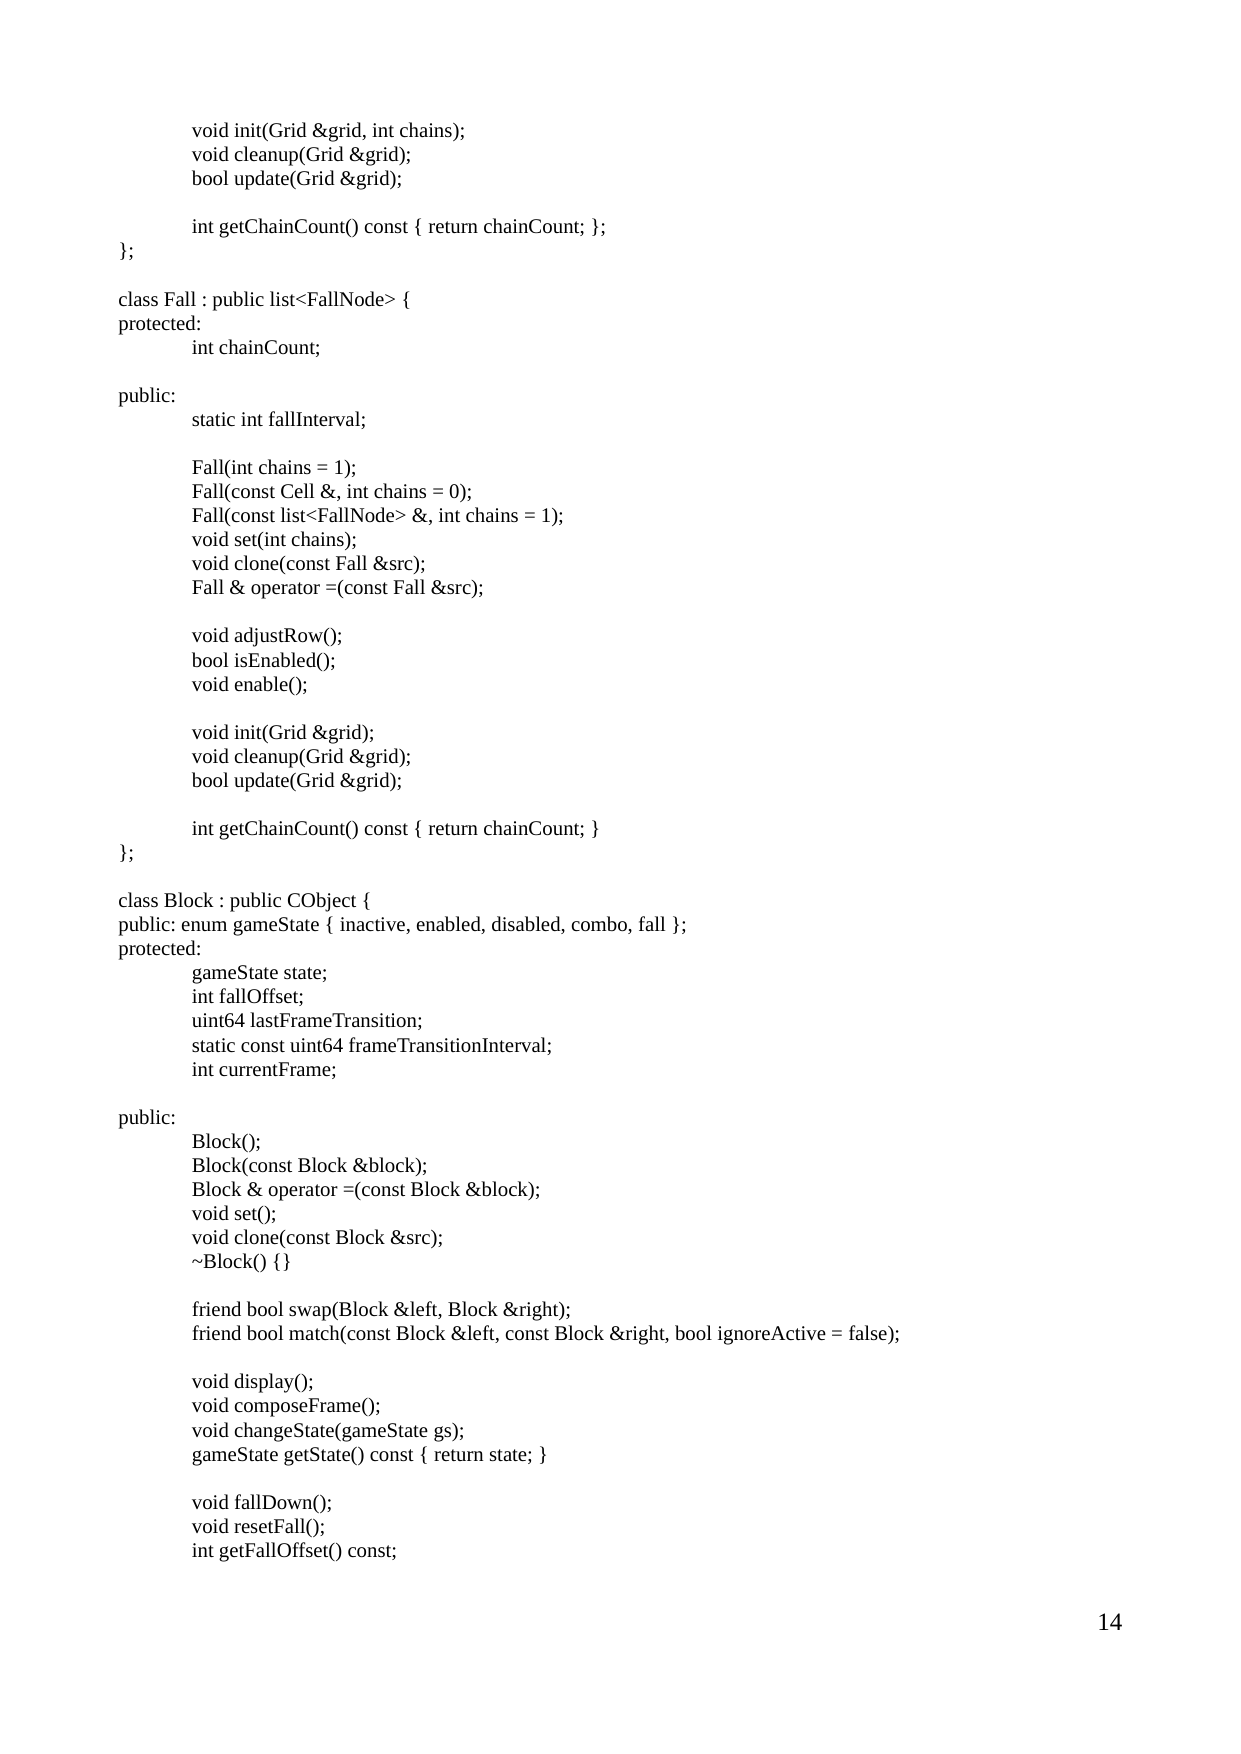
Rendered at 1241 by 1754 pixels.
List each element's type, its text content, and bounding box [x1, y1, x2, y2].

text void init(Grid &grid, int chains); [118, 118, 1122, 142]
text static const uint64 frameTransitionInterval; [118, 1032, 1122, 1057]
text Block(); [118, 1129, 1122, 1153]
text uint64 lastFrameTransition; [118, 1008, 1122, 1032]
text Block & operator =(const Block &block); [118, 1177, 1122, 1201]
text public: enum gameState { inactive, enabled, disabled, combo, fall }; [118, 912, 1122, 936]
text Block(const Block &block); [118, 1153, 1122, 1177]
text int getChainCount() const { return chainCount; } [118, 816, 1122, 840]
text friend bool swap(Block &left, Block &right); [118, 1297, 1122, 1321]
text void clone(const Fall &src); [118, 551, 1122, 575]
text void resetFall(); [118, 1514, 1122, 1538]
text class Fall : public list<FallNode> { [118, 287, 1122, 311]
text void adjustRow(); [118, 623, 1122, 647]
text }; [118, 238, 1122, 262]
text bool update(Grid &grid); [118, 768, 1122, 792]
text public: [118, 383, 1122, 407]
text ~Block() {} [118, 1249, 1122, 1273]
text void clone(const Block &src); [118, 1225, 1122, 1249]
text }; [118, 840, 1122, 864]
text int chainCount; [118, 335, 1122, 359]
text void set(); [118, 1201, 1122, 1225]
text friend bool match(const Block &left, const Block &right, bool ignoreActive = false); [118, 1321, 1122, 1345]
text gameState state; [118, 960, 1122, 984]
text int currentFrame; [118, 1057, 1122, 1081]
text protected: [118, 936, 1122, 960]
text void init(Grid &grid); [118, 720, 1122, 744]
text void enable(); [118, 672, 1122, 696]
text void changeState(gameState gs); [118, 1417, 1122, 1442]
text class Block : public CObject { [118, 888, 1122, 912]
text int fallOffset; [118, 984, 1122, 1008]
text Fall(const Cell &, int chains = 0); [118, 479, 1122, 503]
text bool update(Grid &grid); [118, 166, 1122, 190]
text void cleanup(Grid &grid); [118, 744, 1122, 768]
text Fall(const list<FallNode> &, int chains = 1); [118, 503, 1122, 527]
text Fall & operator =(const Fall &src); [118, 575, 1122, 599]
text void cleanup(Grid &grid); [118, 142, 1122, 166]
text bool isEnabled(); [118, 647, 1122, 672]
text int getFallOffset() const; [118, 1538, 1122, 1562]
text void fallDown(); [118, 1490, 1122, 1514]
text int getChainCount() const { return chainCount; }; [118, 214, 1122, 238]
text static int fallInterval; [118, 407, 1122, 431]
text gameState getState() const { return state; } [118, 1442, 1122, 1466]
text void set(int chains); [118, 527, 1122, 551]
text public: [118, 1105, 1122, 1129]
text protected: [118, 311, 1122, 335]
text Fall(int chains = 1); [118, 455, 1122, 479]
text void display(); [118, 1369, 1122, 1393]
text void composeFrame(); [118, 1393, 1122, 1417]
